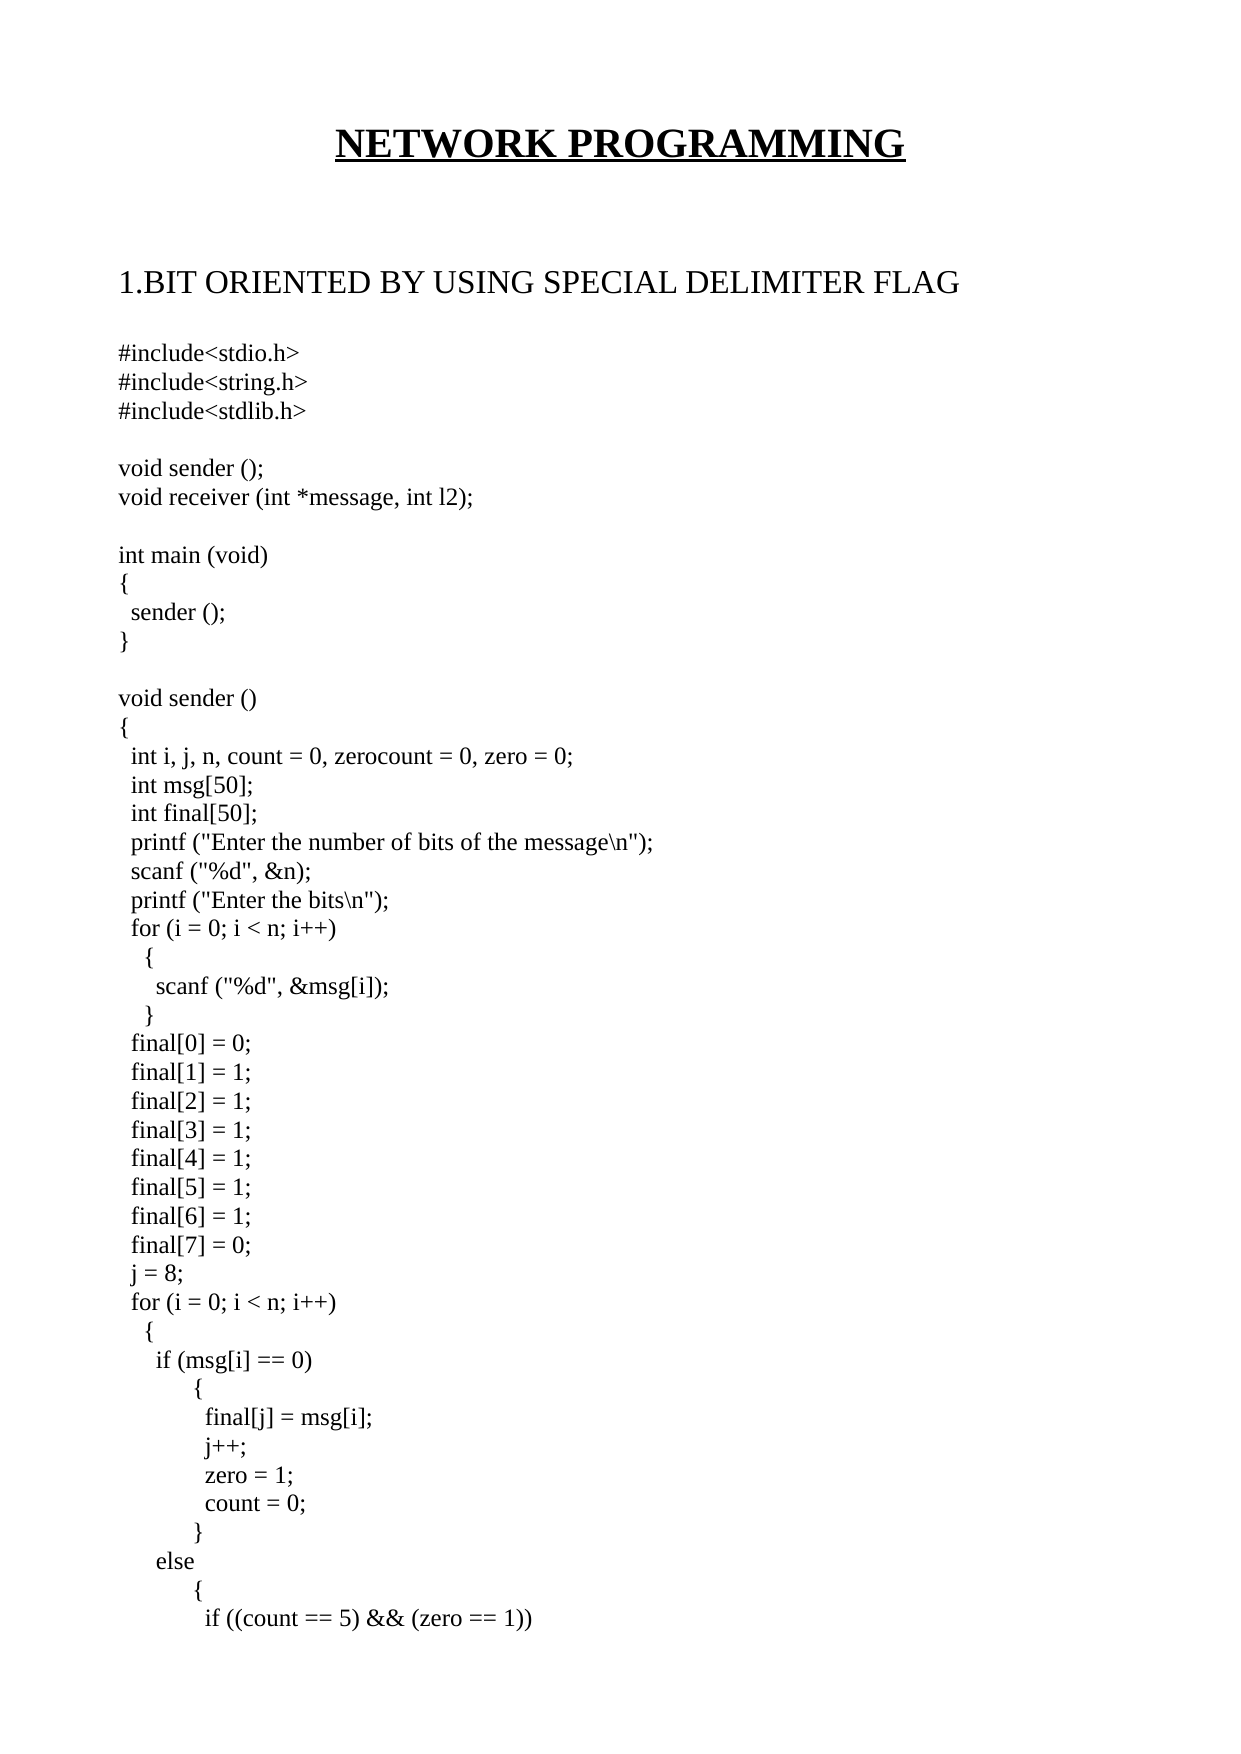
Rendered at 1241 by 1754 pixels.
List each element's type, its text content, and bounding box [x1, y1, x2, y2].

text #include<stdlib.h> [118, 396, 1122, 425]
text j = 8; [118, 1258, 1122, 1287]
text } [118, 1000, 1122, 1028]
text { [118, 568, 1122, 597]
text NETWORK PROGRAMMING [118, 118, 1122, 166]
text { [118, 1575, 1122, 1603]
text int final[50]; [118, 798, 1122, 827]
text printf ("Enter the bits\n"); [118, 885, 1122, 913]
text final[4] = 1; [118, 1143, 1122, 1172]
text if ((count == 5) && (zero == 1)) [118, 1603, 1122, 1632]
text zero = 1; [118, 1460, 1122, 1488]
text { [118, 712, 1122, 741]
text { [118, 1373, 1122, 1402]
text final[7] = 0; [118, 1230, 1122, 1258]
text void sender () [118, 683, 1122, 712]
text #include<string.h> [118, 367, 1122, 396]
text if (msg[i] == 0) [118, 1345, 1122, 1373]
text sender (); [118, 597, 1122, 626]
text final[0] = 0; [118, 1028, 1122, 1057]
text int i, j, n, count = 0, zerocount = 0, zero = 0; [118, 741, 1122, 770]
text final[2] = 1; [118, 1086, 1122, 1115]
text final[5] = 1; [118, 1172, 1122, 1201]
text int msg[50]; [118, 770, 1122, 798]
text } [118, 1517, 1122, 1546]
text for (i = 0; i < n; i++) [118, 1287, 1122, 1316]
text scanf ("%d", &msg[i]); [118, 971, 1122, 1000]
text else [118, 1546, 1122, 1575]
text { [118, 942, 1122, 971]
text final[j] = msg[i]; [118, 1402, 1122, 1431]
text printf ("Enter the number of bits of the message\n"); [118, 827, 1122, 856]
text for (i = 0; i < n; i++) [118, 913, 1122, 942]
text int main (void) [118, 540, 1122, 568]
text j++; [118, 1431, 1122, 1460]
text { [118, 1316, 1122, 1345]
text final[1] = 1; [118, 1057, 1122, 1086]
text } [118, 626, 1122, 655]
text void receiver (int *message, int l2); [118, 482, 1122, 511]
text count = 0; [118, 1488, 1122, 1517]
text final[3] = 1; [118, 1115, 1122, 1143]
text void sender (); [118, 453, 1122, 482]
text scanf ("%d", &n); [118, 856, 1122, 885]
text 1.BIT ORIENTED BY USING SPECIAL DELIMITER FLAG [118, 262, 1122, 300]
text #include<stdio.h> [118, 338, 1122, 367]
text final[6] = 1; [118, 1201, 1122, 1230]
